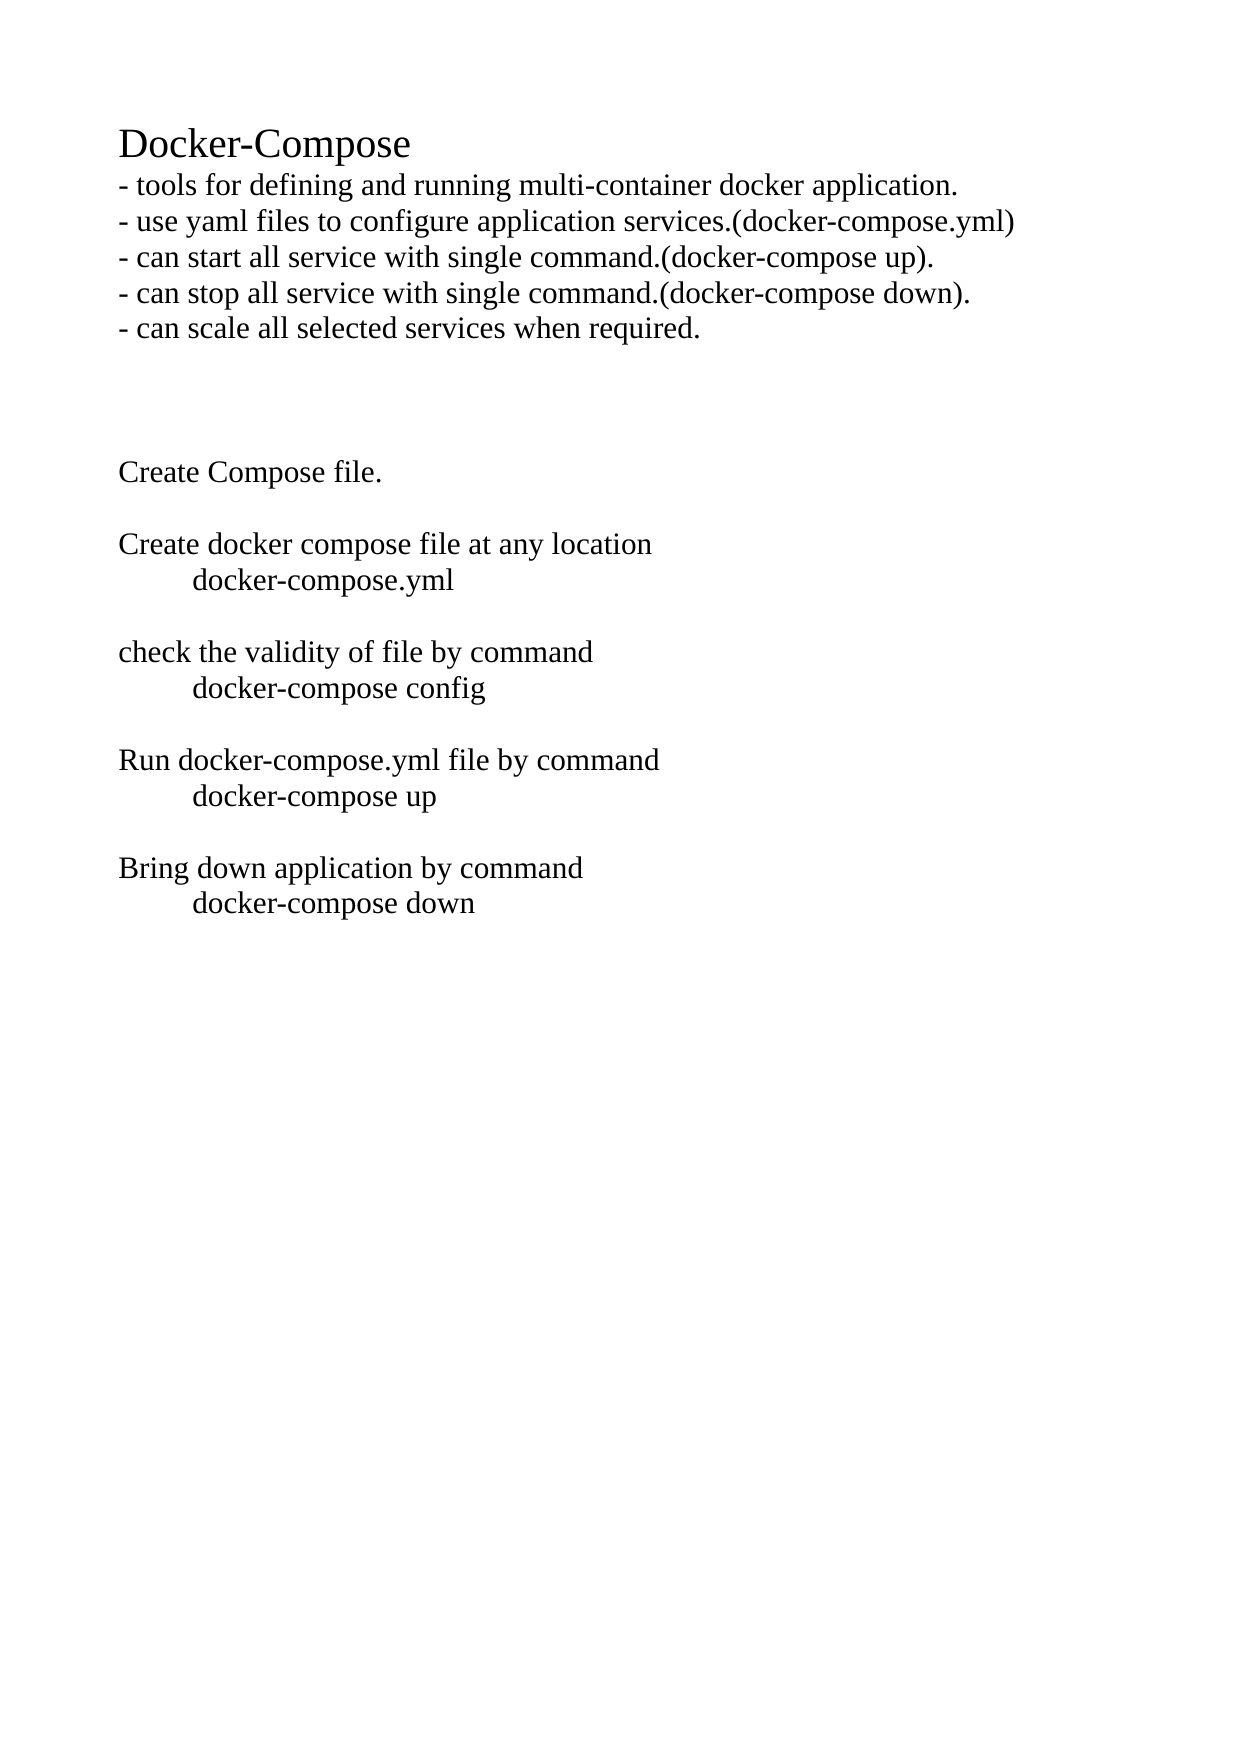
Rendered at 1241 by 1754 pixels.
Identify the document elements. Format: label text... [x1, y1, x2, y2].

text docker-compose up [118, 777, 1122, 813]
text - can start all service with single command.(docker-compose up). [118, 238, 1122, 274]
text Create docker compose file at any location [118, 525, 1122, 561]
text check the validity of file by command [118, 633, 1122, 669]
text docker-compose down [118, 885, 1122, 921]
text Create Compose file. [118, 453, 1122, 489]
text docker-compose config [118, 669, 1122, 705]
text Docker-Compose [118, 118, 1122, 166]
text - use yaml files to configure application services.(docker-compose.yml) [118, 202, 1122, 238]
text Bring down application by command [118, 849, 1122, 885]
text docker-compose.yml [118, 561, 1122, 597]
text - can scale all selected services when required. [118, 310, 1122, 346]
text Run docker-compose.yml file by command [118, 741, 1122, 777]
text - tools for defining and running multi-container docker application. [118, 166, 1122, 202]
text - can stop all service with single command.(docker-compose down). [118, 274, 1122, 310]
